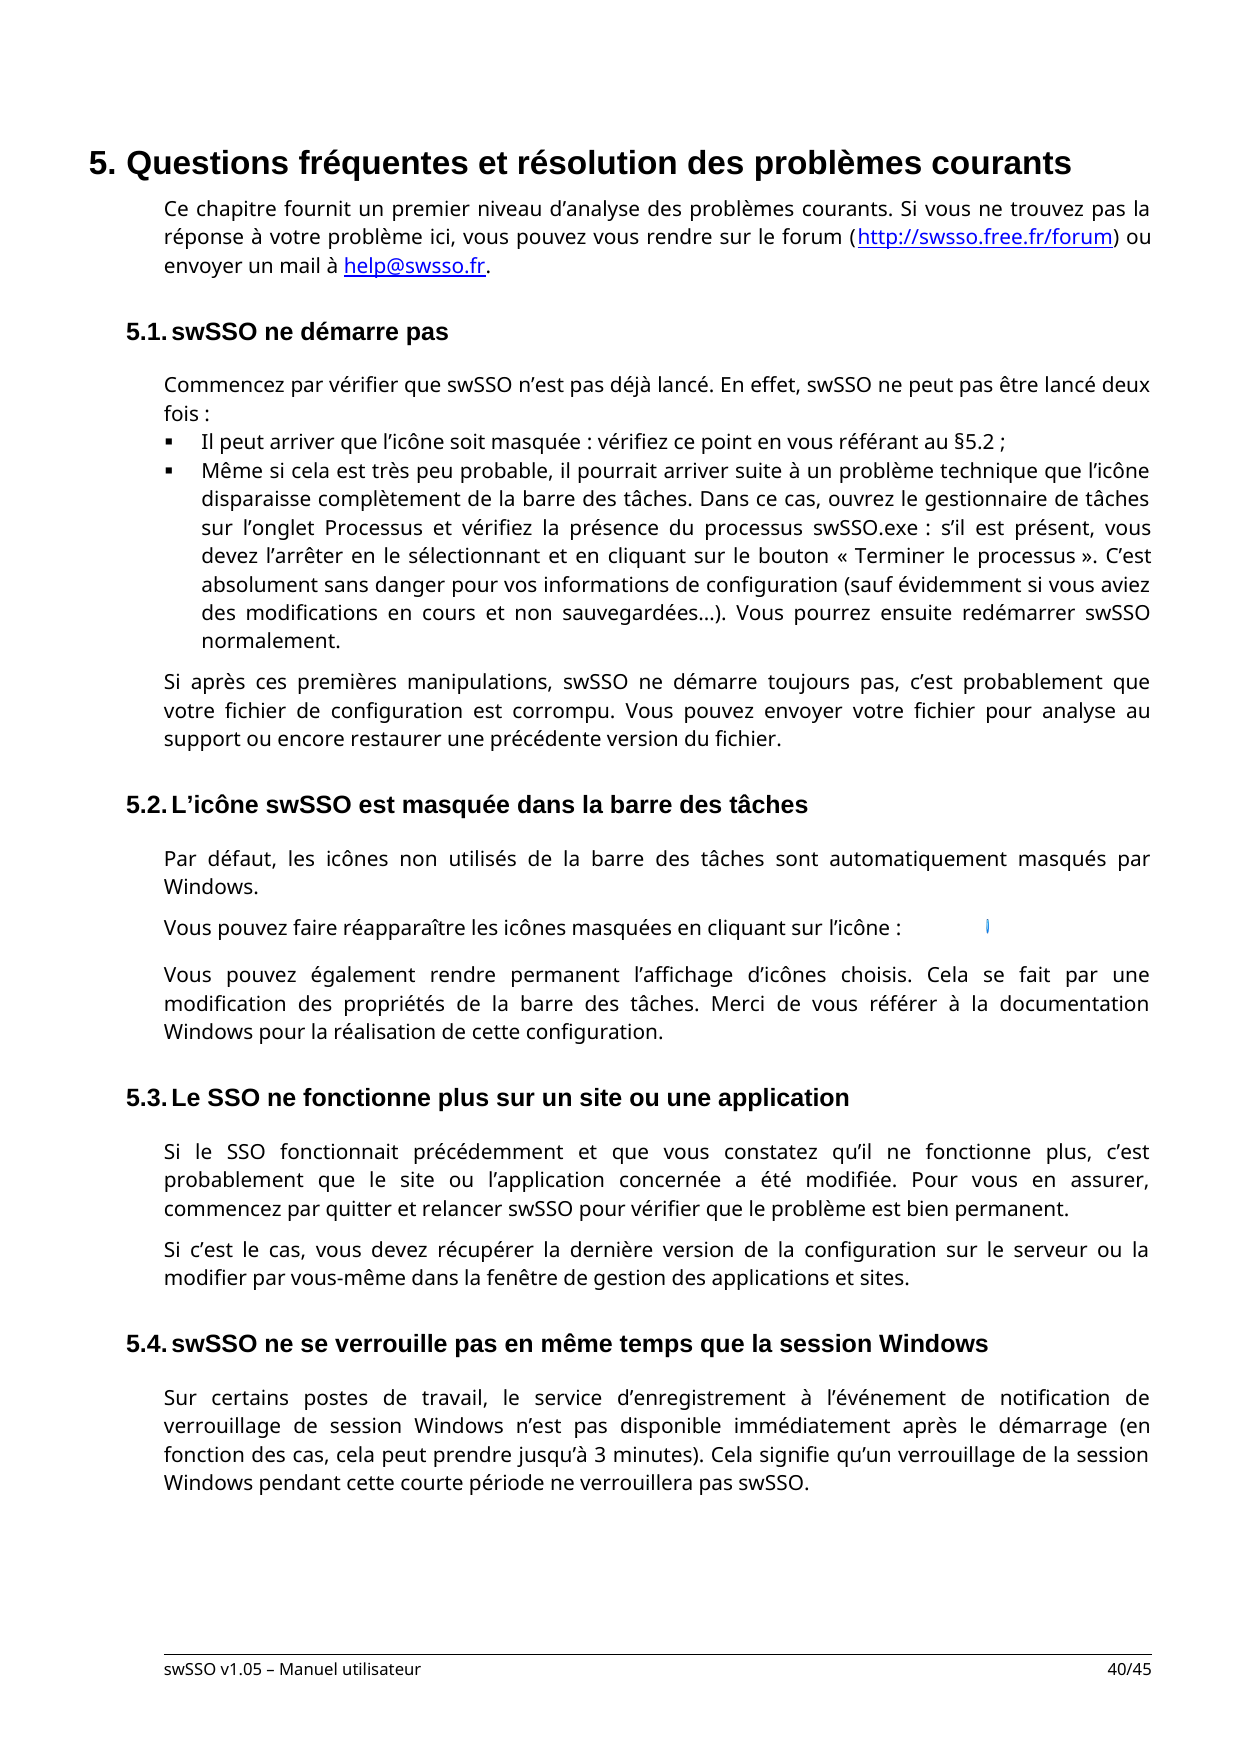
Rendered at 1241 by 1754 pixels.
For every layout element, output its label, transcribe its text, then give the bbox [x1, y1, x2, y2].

text Vous pouvez également rendre permanent l’affichage d’icônes choisis. Cela se fait par une modification des propriétés de la barre des tâches. Merci de vous référer à la documentation Windows pour la réalisation de cette configuration. [164, 961, 1152, 1046]
text Sur certains postes de travail, le service d’enregistrement à l’événement de notification de verrouillage de session Windows n’est pas disponible immédiatement après le démarrage (en fonction des cas, cela peut prendre jusqu’à 3 minutes). Cela signifie qu’un verrouillage de la session Windows pendant cette courte période ne verrouillera pas swSSO. [164, 1383, 1152, 1497]
table_header Vous pouvez faire réapparaître les icônes masquées en cliquant sur l’icône : [145, 907, 970, 948]
subtitle swSSO ne se verrouille pas en même temps que la session Windows [126, 1329, 1152, 1358]
text Par défaut, les icônes non utilisés de la barre des tâches sont automatiquement masqués par Windows. [164, 844, 1152, 901]
text Si c’est le cas, vous devez récupérer la dernière version de la configuration sur le serveur ou la modifier par vous-même dans la fenêtre de gestion des applications et sites. [164, 1235, 1152, 1292]
text Ce chapitre fournit un premier niveau d’analyse des problèmes courants. Si vous ne trouvez pas la réponse à votre problème ici, vous pouvez vous rendre sur le forum (http://swsso.free.fr/forum) ou envoyer un mail à help@swsso.fr. [164, 194, 1152, 279]
list Il peut arriver que l’icône soit masquée : vérifiez ce point en vous référant au §5.2 ; [164, 427, 1152, 456]
subtitle swSSO ne démarre pas [126, 317, 1152, 346]
text Commencez par vérifier que swSSO n’est pas déjà lancé. En effet, swSSO ne peut pas être lancé deux fois : [164, 371, 1152, 427]
subtitle L’icône swSSO est masquée dans la barre des tâches [126, 790, 1152, 819]
text Si après ces premières manipulations, swSSO ne démarre toujours pas, c’est probablement que votre fichier de configuration est corrompu. Vous pouvez envoyer votre fichier pour analyse au support ou encore restaurer une précédente version du fichier. [164, 667, 1152, 753]
table_header [970, 907, 1155, 948]
list Même si cela est très peu probable, il pourrait arriver suite à un problème technique que l’icône disparaisse complètement de la barre des tâches. Dans ce cas, ouvrez le gestionnaire de tâches sur l’onglet Processus et vérifiez la présence du processus swSSO.exe : s’il est présent, vous devez l’arrêter en le sélectionnant et en cliquant sur le bouton « Terminer le processus ». C’est absolument sans danger pour vos informations de configuration (sauf évidemment si vous aviez des modifications en cours et non sauvegardées…). Vous pourrez ensuite redémarrer swSSO normalement. [164, 456, 1152, 655]
subtitle Le SSO ne fonctionne plus sur un site ou une application [126, 1083, 1152, 1112]
text Si le SSO fonctionnait précédemment et que vous constatez qu’il ne fonctionne plus, c’est probablement que le site ou l’application concernée a été modifiée. Pour vous en assurer, commencez par quitter et relancer swSSO pour vérifier que le problème est bien permanent. [164, 1137, 1152, 1222]
subtitle Questions fréquentes et résolution des problèmes courants [89, 143, 1152, 182]
